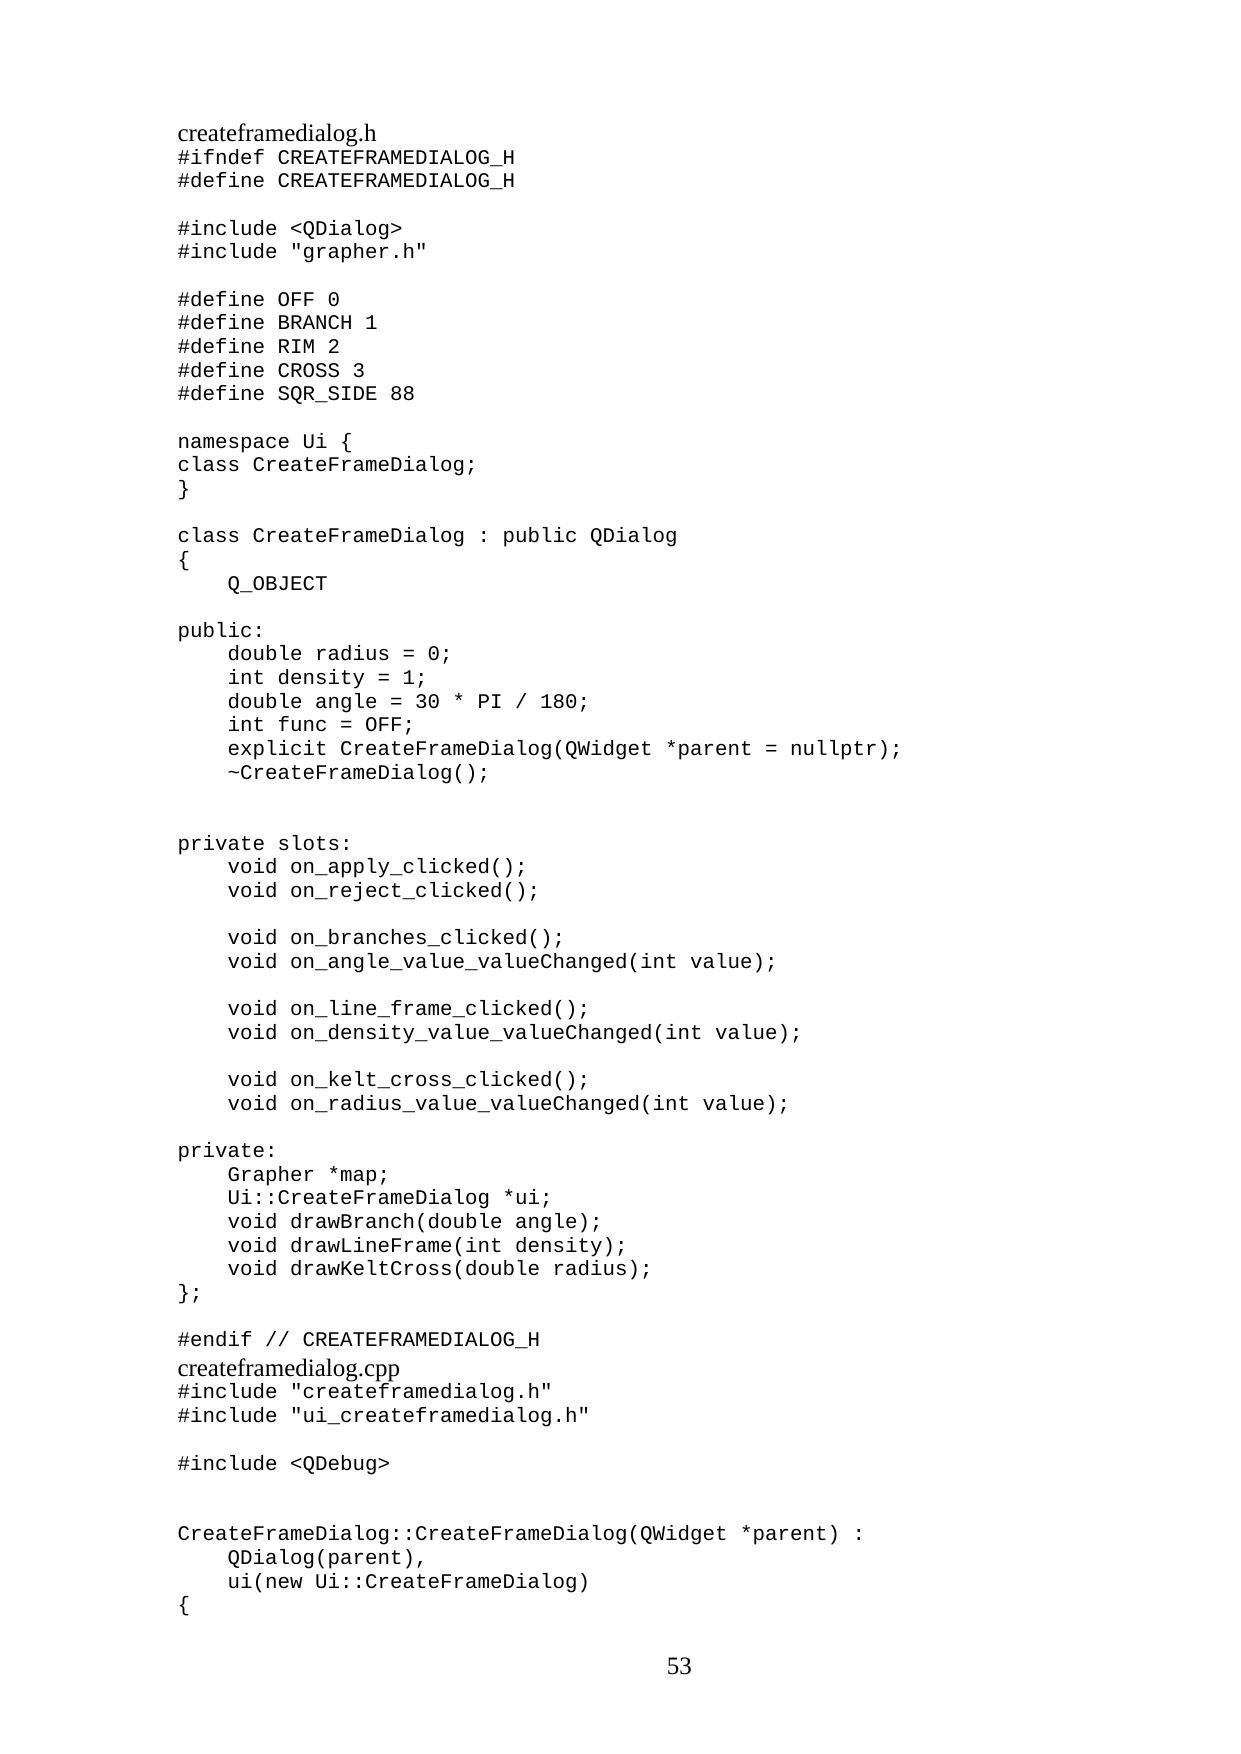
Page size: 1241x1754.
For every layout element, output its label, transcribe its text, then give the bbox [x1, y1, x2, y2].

text #endif // CREATEFRAMEDIALOG_H [177, 1329, 1181, 1353]
text void on_kelt_cross_clicked(); [177, 1069, 1181, 1093]
text private slots: [177, 833, 1181, 856]
text #define RIM 2 [177, 336, 1181, 360]
text createframedialog.cpp [177, 1353, 1181, 1382]
text double angle = 30 * PI / 180; [177, 691, 1181, 714]
text createframedialog.h [177, 118, 1181, 147]
text private: [177, 1140, 1181, 1164]
text #include "grapher.h" [177, 241, 1181, 265]
text void on_angle_value_valueChanged(int value); [177, 951, 1181, 974]
text #include <QDialog> [177, 218, 1181, 241]
text Grapher *map; [177, 1164, 1181, 1187]
text QDialog(parent), [177, 1547, 1181, 1571]
text double radius = 0; [177, 643, 1181, 667]
text void drawLineFrame(int density); [177, 1234, 1181, 1258]
text CreateFrameDialog::CreateFrameDialog(QWidget *parent) : [177, 1523, 1181, 1547]
text void on_reject_clicked(); [177, 880, 1181, 903]
text int density = 1; [177, 667, 1181, 691]
text void drawKeltCross(double radius); [177, 1258, 1181, 1282]
text ~CreateFrameDialog(); [177, 762, 1181, 785]
text #ifndef CREATEFRAMEDIALOG_H [177, 147, 1181, 171]
text void on_radius_value_valueChanged(int value); [177, 1093, 1181, 1116]
text Ui::CreateFrameDialog *ui; [177, 1187, 1181, 1211]
text ui(new Ui::CreateFrameDialog) [177, 1571, 1181, 1594]
text explicit CreateFrameDialog(QWidget *parent = nullptr); [177, 738, 1181, 762]
text void drawBranch(double angle); [177, 1211, 1181, 1234]
text #define SQR_SIDE 88 [177, 383, 1181, 407]
text #include "ui_createframedialog.h" [177, 1405, 1181, 1429]
text Q_OBJECT [177, 572, 1181, 596]
text { [177, 1594, 1181, 1618]
text int func = OFF; [177, 714, 1181, 738]
text } [177, 478, 1181, 502]
text void on_density_value_valueChanged(int value); [177, 1022, 1181, 1045]
text #define CROSS 3 [177, 360, 1181, 383]
text #define OFF 0 [177, 289, 1181, 312]
text #define CREATEFRAMEDIALOG_H [177, 171, 1181, 194]
text #define BRANCH 1 [177, 312, 1181, 336]
text void on_branches_clicked(); [177, 927, 1181, 951]
text void on_line_frame_clicked(); [177, 998, 1181, 1022]
text public: [177, 620, 1181, 643]
text namespace Ui { [177, 431, 1181, 454]
text }; [177, 1282, 1181, 1306]
text #include <QDebug> [177, 1452, 1181, 1476]
text #include "createframedialog.h" [177, 1382, 1181, 1405]
text class CreateFrameDialog; [177, 454, 1181, 478]
text void on_apply_clicked(); [177, 856, 1181, 880]
text { [177, 549, 1181, 572]
text class CreateFrameDialog : public QDialog [177, 525, 1181, 549]
